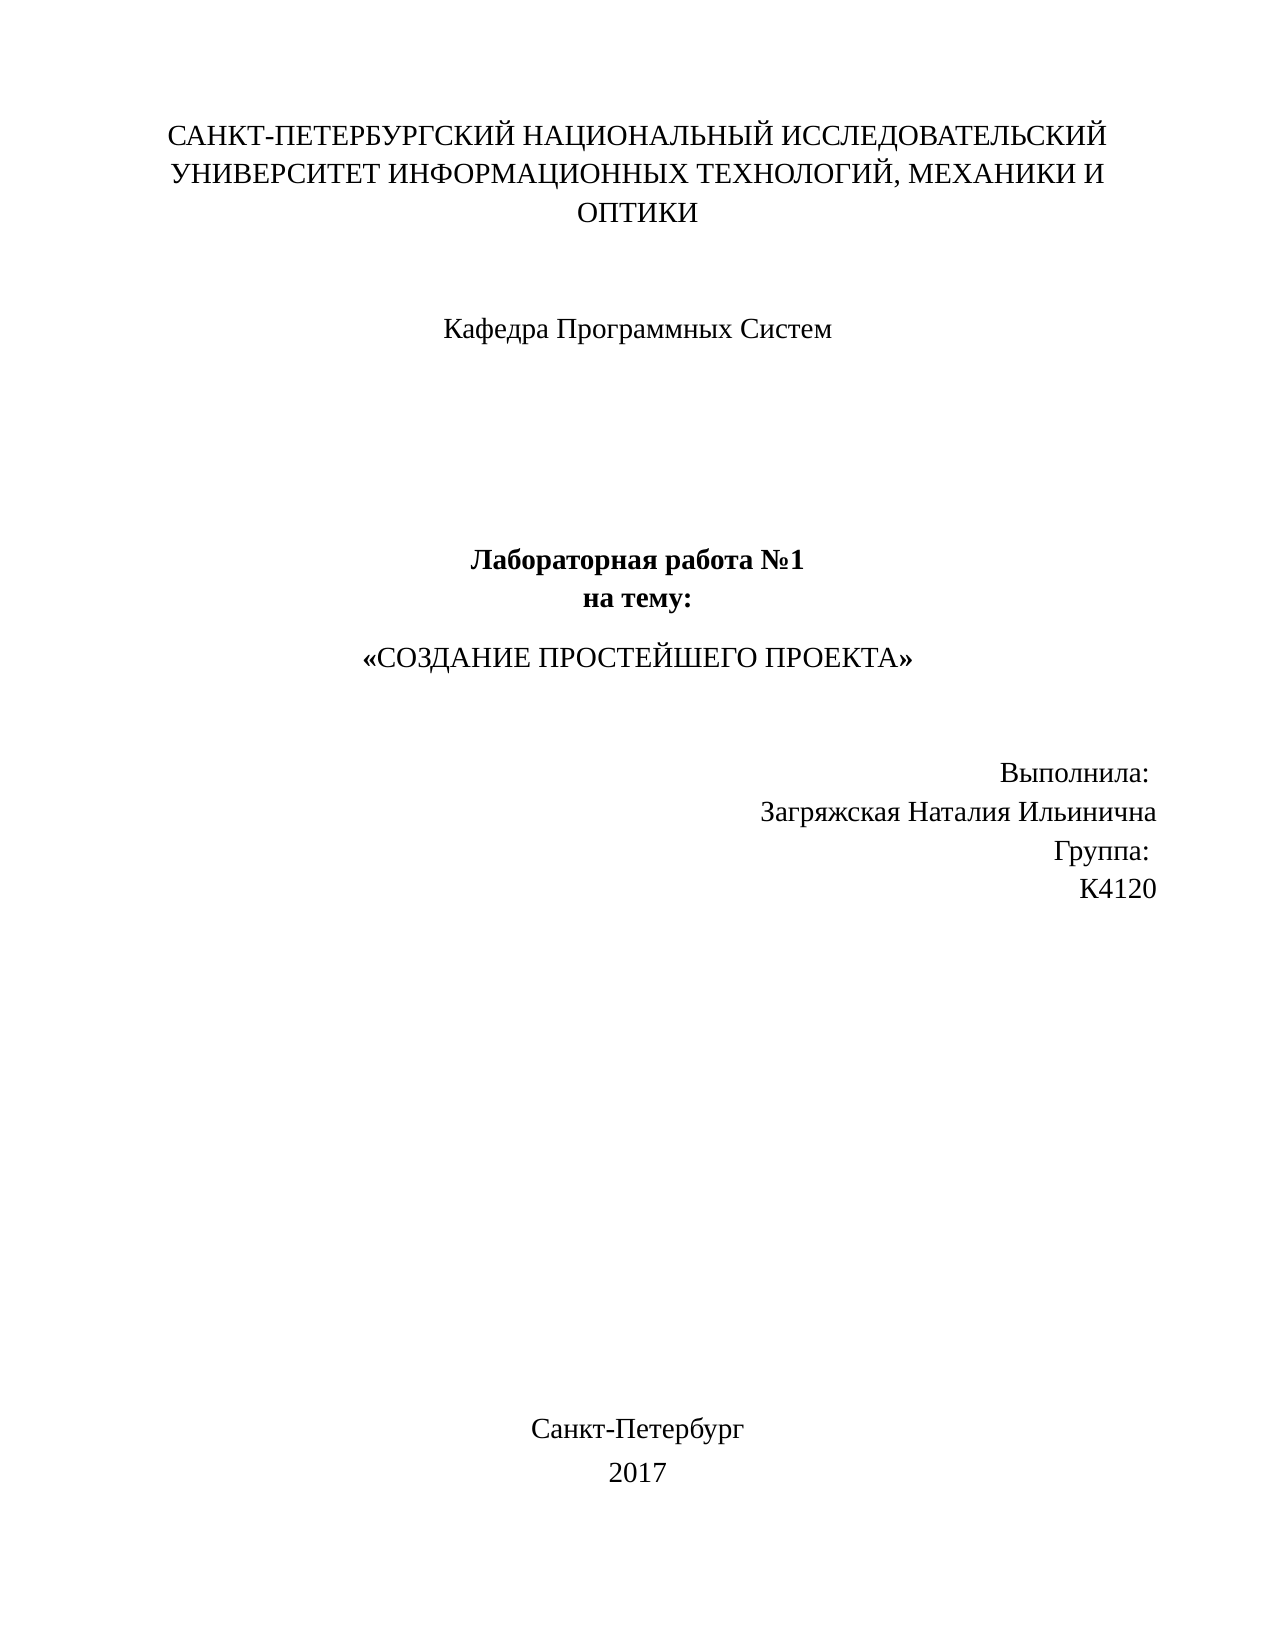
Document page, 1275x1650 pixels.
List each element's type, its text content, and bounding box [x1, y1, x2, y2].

text Загряжская Наталия Ильинична [118, 794, 1157, 828]
text на тему: [118, 581, 1157, 614]
text К4120 [118, 871, 1157, 905]
text САНКТ-ПЕТЕРБУРГСКИЙ НАЦИОНАЛЬНЫЙ ИССЛЕДОВАТЕЛЬСКИЙ УНИВЕРСИТЕТ ИНФОРМАЦИОННЫХ ТЕХНОЛОГИЙ, МЕХАНИКИ И ОПТИКИ [118, 118, 1157, 267]
text 2017 [118, 1456, 1157, 1489]
text Выполнила: [118, 756, 1157, 789]
text Группа: [118, 833, 1157, 866]
text Лабораторная работа №1 [118, 542, 1157, 576]
text Санкт-Петербург [118, 1411, 1157, 1444]
text Кафедра Программных Систем [118, 311, 1157, 344]
subtitle «СОЗДАНИЕ ПРОСТЕЙШЕГО ПРОЕКТА» [118, 640, 1157, 673]
